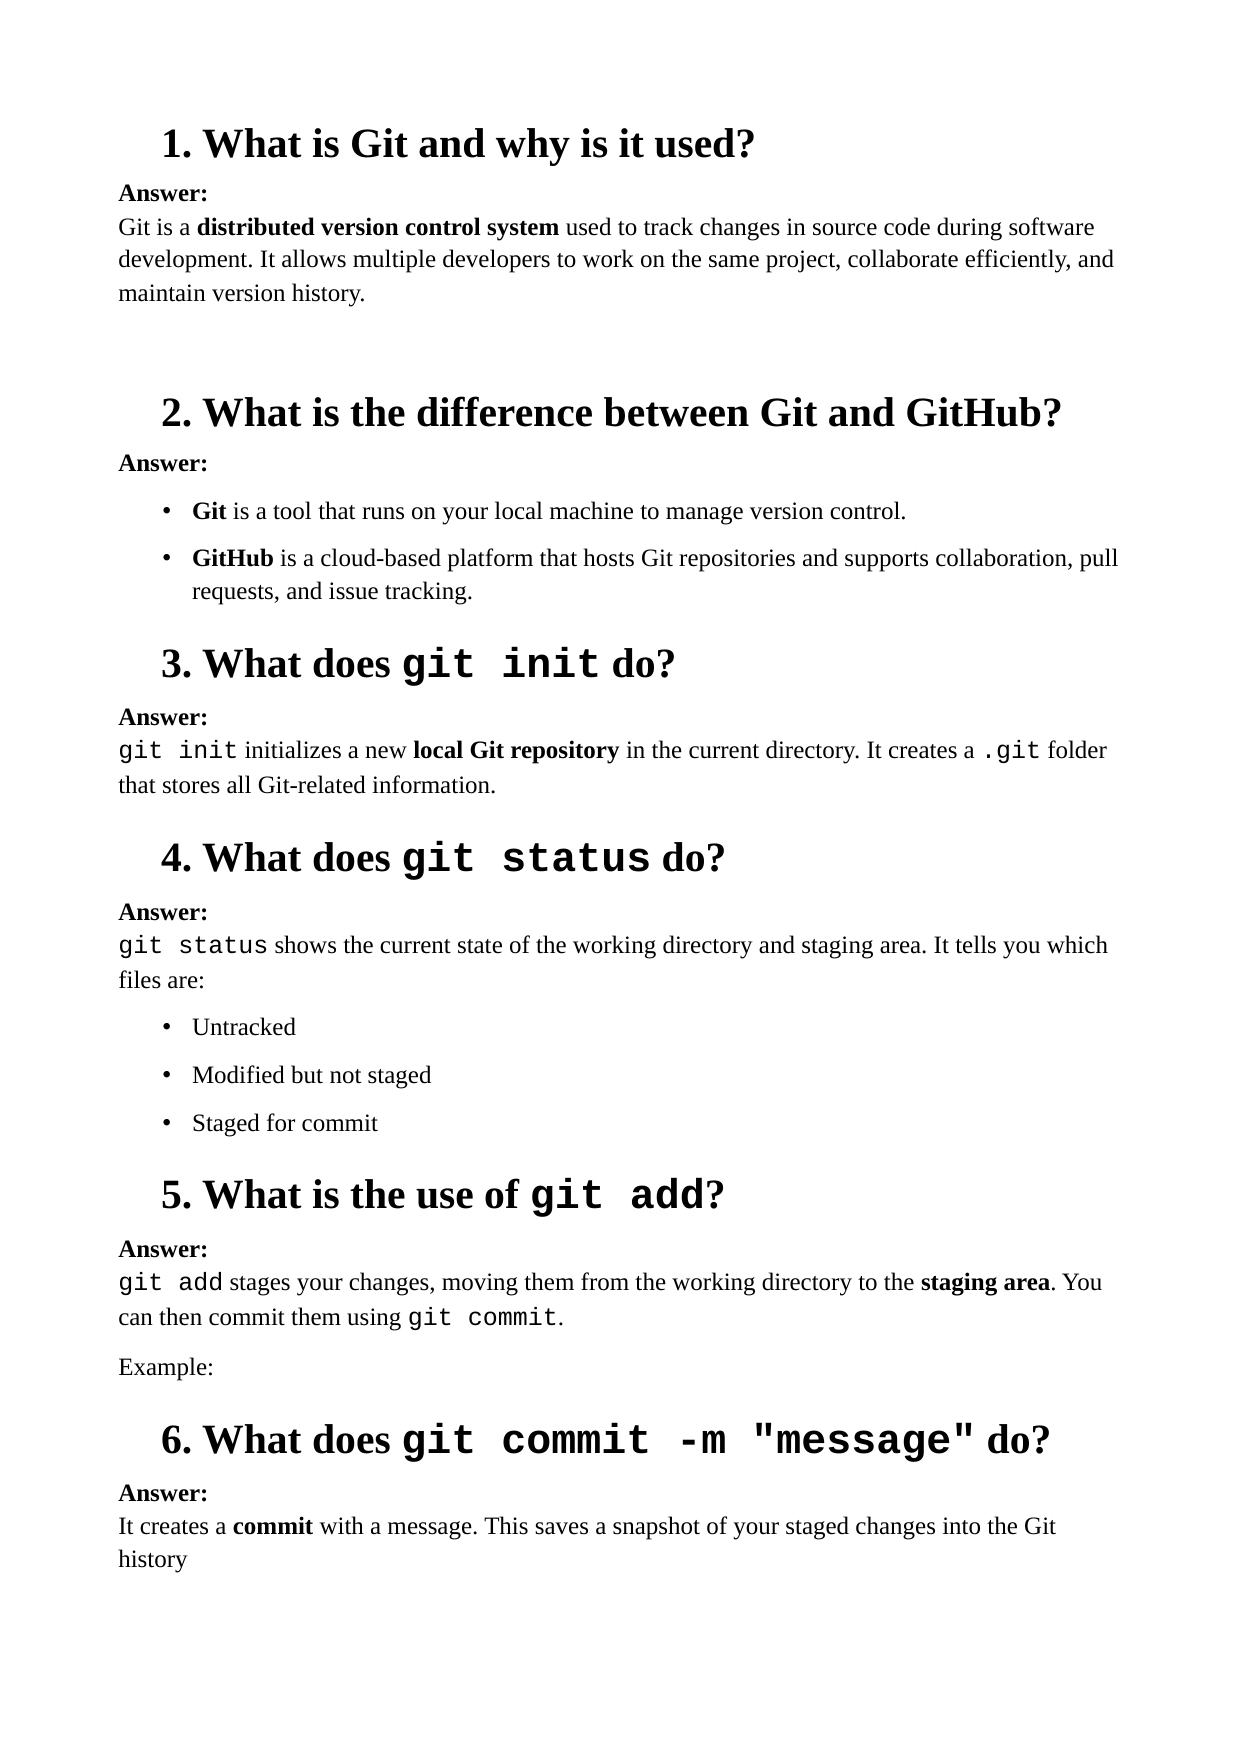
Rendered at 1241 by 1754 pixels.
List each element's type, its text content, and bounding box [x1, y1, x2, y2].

text Answer: [118, 448, 1122, 477]
subtitle ✅ 2. What is the difference between Git and GitHub? [118, 388, 1122, 436]
subtitle ✅ 4. What does git status do? [118, 833, 1122, 884]
text Answer: Git is a distributed version control system used to track changes in source code during software development. It allows multiple developers to work on the same project, collaborate efficiently, and maintain version history. [118, 178, 1122, 306]
subtitle ✅ 5. What is the use of git add? [118, 1170, 1122, 1221]
text Example: [118, 1352, 1122, 1381]
text Answer: git status shows the current state of the working directory and staging area. It tells you which files are: [118, 897, 1122, 994]
text Answer: git init initializes a new local Git repository in the current directory. It creates a .git folder that stores all Git-related information. [118, 702, 1122, 799]
list GitHub is a cloud-based platform that hosts Git repositories and supports collaboration, pull requests, and issue tracking. [162, 543, 1122, 605]
subtitle ✅ 6. What does git commit -m "message" do? [118, 1414, 1122, 1466]
subtitle ✅ 3. What does git init do? [118, 638, 1122, 690]
text Answer: git add stages your changes, moving them from the working directory to the staging area. You can then commit them using git commit. [118, 1234, 1122, 1333]
list Modified but not staged [162, 1060, 1122, 1089]
list Git is a tool that runs on your local machine to manage version control. [162, 496, 1122, 524]
list Untracked [162, 1012, 1122, 1041]
subtitle ✅ 1. What is Git and why is it used? [118, 118, 1122, 166]
text Answer: It creates a commit with a message. This saves a snapshot of your staged changes into the Git history [118, 1478, 1122, 1573]
list Staged for commit [162, 1108, 1122, 1136]
